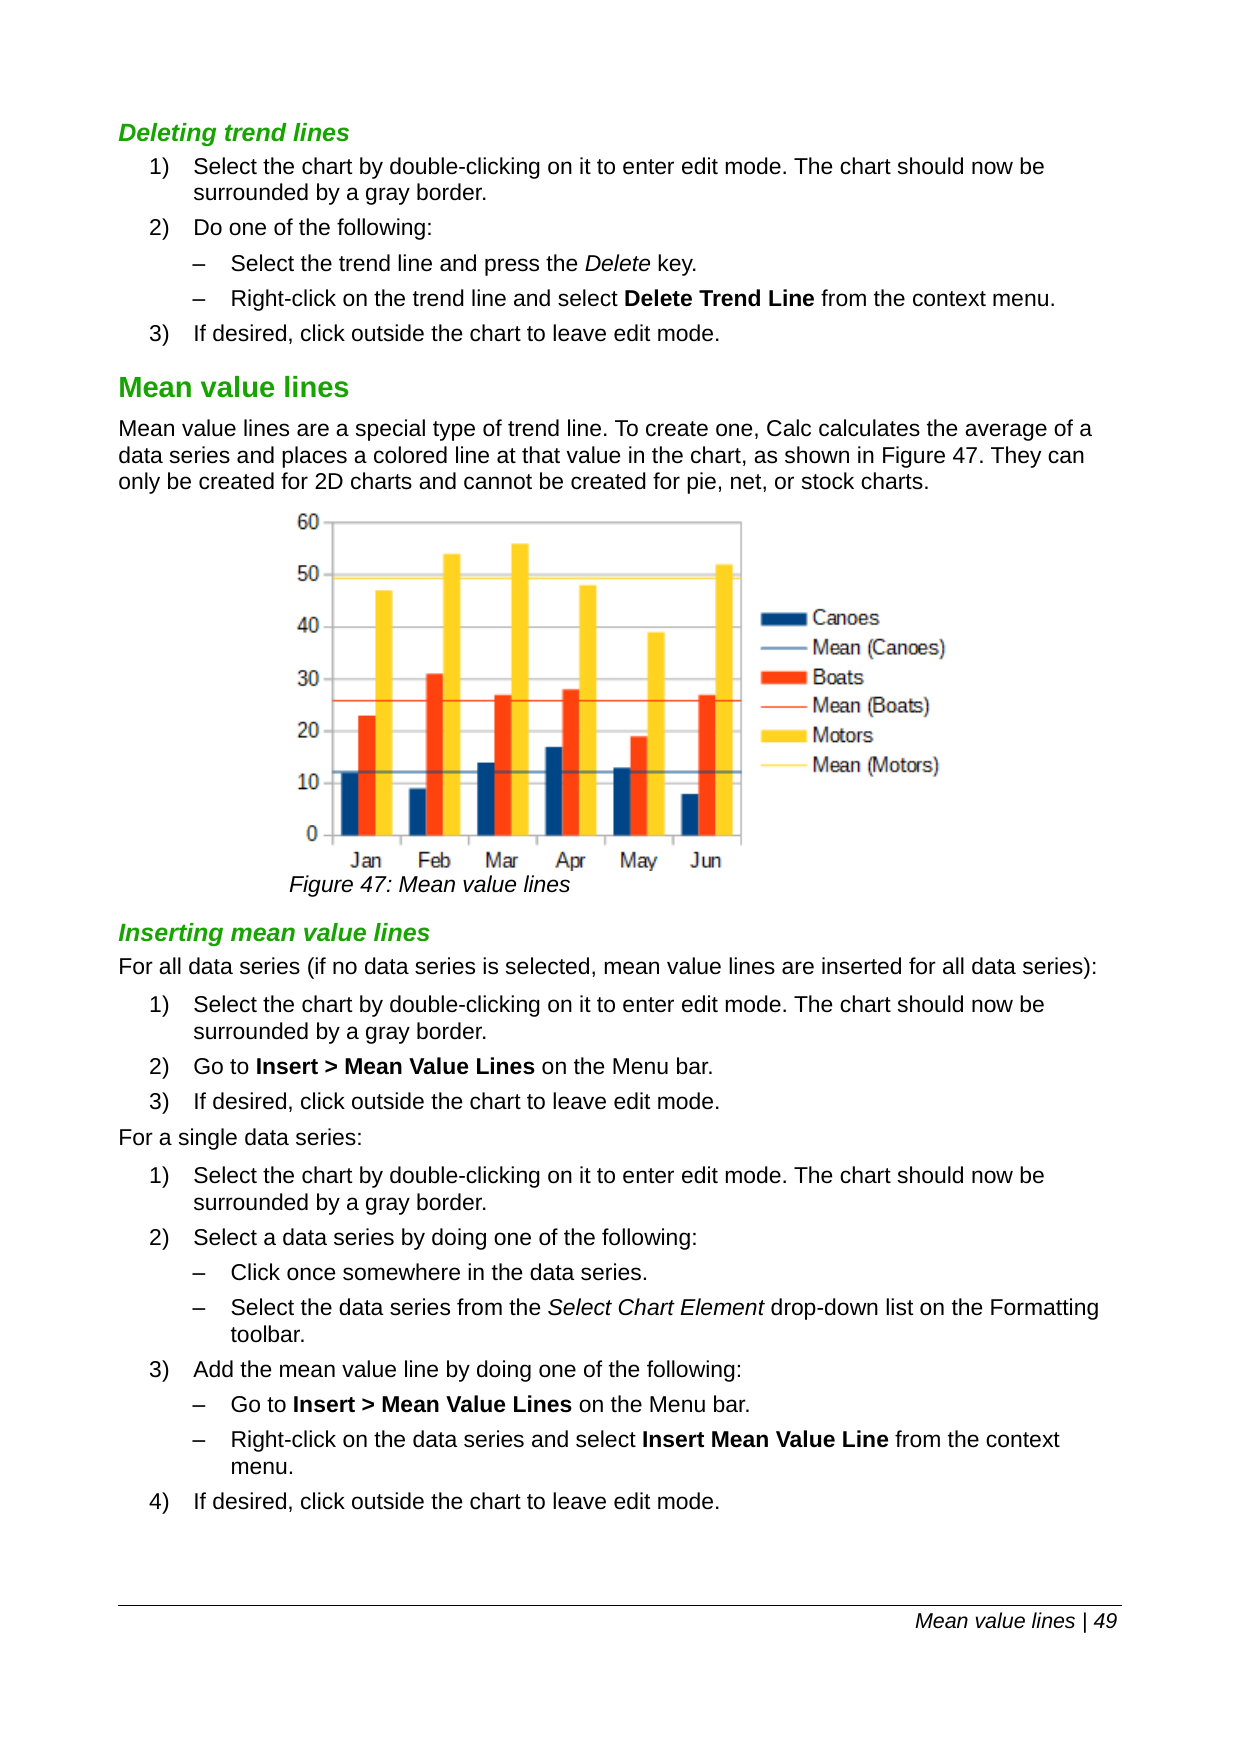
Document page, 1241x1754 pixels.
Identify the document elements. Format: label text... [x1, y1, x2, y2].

list If desired, click outside the chart to leave edit mode. [169, 1488, 1122, 1514]
list Add the mean value line by doing one of the following: [169, 1356, 1122, 1382]
text Figure 47: Mean value lines [289, 871, 951, 897]
list Right-click on the trend line and select Delete Trend Line from the context menu. [192, 285, 1122, 311]
text Mean value lines are a special type of trend line. To create one, Calc calculates the average of a data series and places a colored line at that value in the chart, as shown in Figure 47. They can only be created for 2D charts and cannot be created for pie, net, or stock charts. [118, 415, 1122, 494]
list For a single data series: [118, 1123, 1122, 1150]
list Right-click on the data series and select Insert Mean Value Line from the context menu. [192, 1426, 1122, 1479]
picture [288, 506, 952, 871]
list Select the chart by double-clicking on it to enter edit mode. The chart should now be surrounded by a gray border. [169, 991, 1122, 1044]
list Select the chart by double-clicking on it to enter edit mode. The chart should now be surrounded by a gray border. [169, 153, 1122, 206]
list Select a data series by doing one of the following: [169, 1224, 1122, 1250]
list Select the data series from the Select Chart Element drop-down list on the Formatting toolbar. [192, 1294, 1122, 1347]
subtitle Deleting trend lines [118, 118, 1122, 147]
list Do one of the following: [169, 214, 1122, 241]
subtitle Mean value lines [118, 370, 1122, 403]
list If desired, click outside the chart to leave edit mode. [169, 1088, 1122, 1114]
list For all data series (if no data series is selected, mean value lines are inserted for all data series): [118, 953, 1122, 979]
list Go to Insert > Mean Value Lines on the Menu bar. [169, 1053, 1122, 1079]
subtitle Inserting mean value lines [118, 918, 1122, 947]
list If desired, click outside the chart to leave edit mode. [169, 320, 1122, 346]
list Go to Insert > Mean Value Lines on the Menu bar. [192, 1391, 1122, 1417]
list Click once somewhere in the data series. [192, 1259, 1122, 1285]
list Select the trend line and press the Delete key. [192, 249, 1122, 276]
list Select the chart by double-clicking on it to enter edit mode. The chart should now be surrounded by a gray border. [169, 1162, 1122, 1215]
